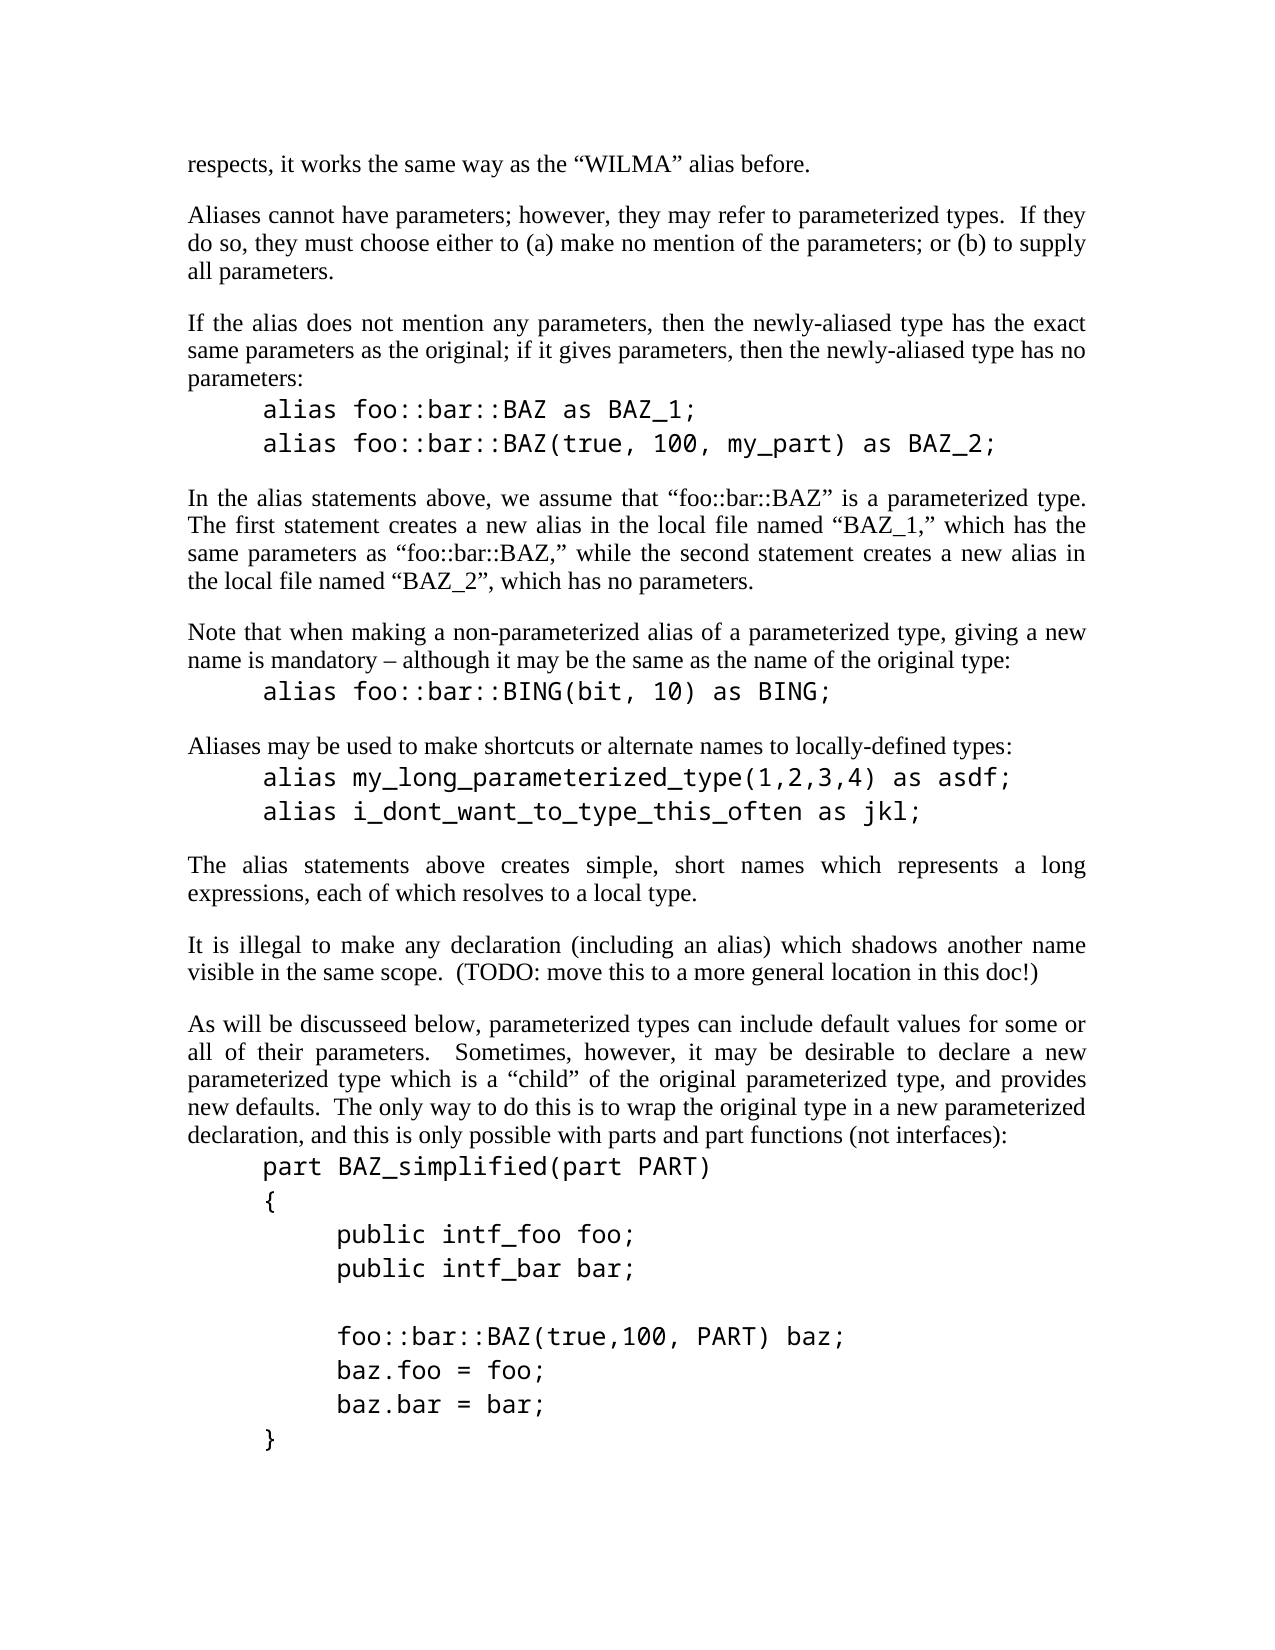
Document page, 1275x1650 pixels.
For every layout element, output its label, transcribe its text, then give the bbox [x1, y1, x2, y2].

text Note that when making a non-parameterized alias of a parameterized type, giving a new name is mandatory – although it may be the same as the name of the original type: [187, 618, 1087, 674]
text part BAZ_simplified(part PART) [262, 1149, 1012, 1183]
text public intf_bar bar; [262, 1251, 1012, 1284]
text In the alias statements above, we assume that “foo::bar::BAZ” is a parameterized type. The first statement creates a new alias in the local file named “BAZ_1,” which has the same parameters as “foo::bar::BAZ,” while the second statement creates a new alias in the local file named “BAZ_2”, which has no parameters. [187, 484, 1087, 594]
text alias i_dont_want_to_type_this_often as jkl; [262, 793, 1012, 827]
text respects, it works the same way as the “WILMA” alias before. [187, 150, 1087, 178]
text } [262, 1420, 1012, 1454]
text alias foo::bar::BAZ as BAZ_1; [262, 392, 1012, 426]
text alias foo::bar::BAZ(true, 100, my_part) as BAZ_2; [262, 426, 1012, 460]
text Aliases may be used to make shortcuts or alternate names to locally-defined types: [187, 732, 1087, 759]
text baz.bar = bar; [262, 1386, 1012, 1420]
text baz.foo = foo; [262, 1352, 1012, 1386]
text foo::bar::BAZ(true,100, PART) baz; [262, 1318, 1012, 1352]
text { [262, 1183, 1012, 1217]
text As will be discusseed below, parameterized types can include default values for some or all of their parameters. Sometimes, however, it may be desirable to declare a new parameterized type which is a “child” of the original parameterized type, and provides new defaults. The only way to do this is to wrap the original type in a new parameterized declaration, and this is only possible with parts and part functions (not interfaces): [187, 1010, 1087, 1149]
text The alias statements above creates simple, short names which represents a long expressions, each of which resolves to a local type. [187, 851, 1087, 907]
text Aliases cannot have parameters; however, they may refer to parameterized types. If they do so, they must choose either to (a) make no mention of the parameters; or (b) to supply all parameters. [187, 202, 1087, 285]
text alias foo::bar::BING(bit, 10) as BING; [262, 674, 1012, 708]
text If the alias does not mention any parameters, then the newly-aliased type has the exact same parameters as the original; if it gives parameters, then the newly-aliased type has no parameters: [187, 309, 1087, 392]
text alias my_long_parameterized_type(1,2,3,4) as asdf; [262, 759, 1012, 793]
text It is illegal to make any declaration (including an alias) which shadows another name visible in the same scope. (TODO: move this to a more general location in this doc!) [187, 931, 1087, 986]
text public intf_foo foo; [262, 1217, 1012, 1251]
